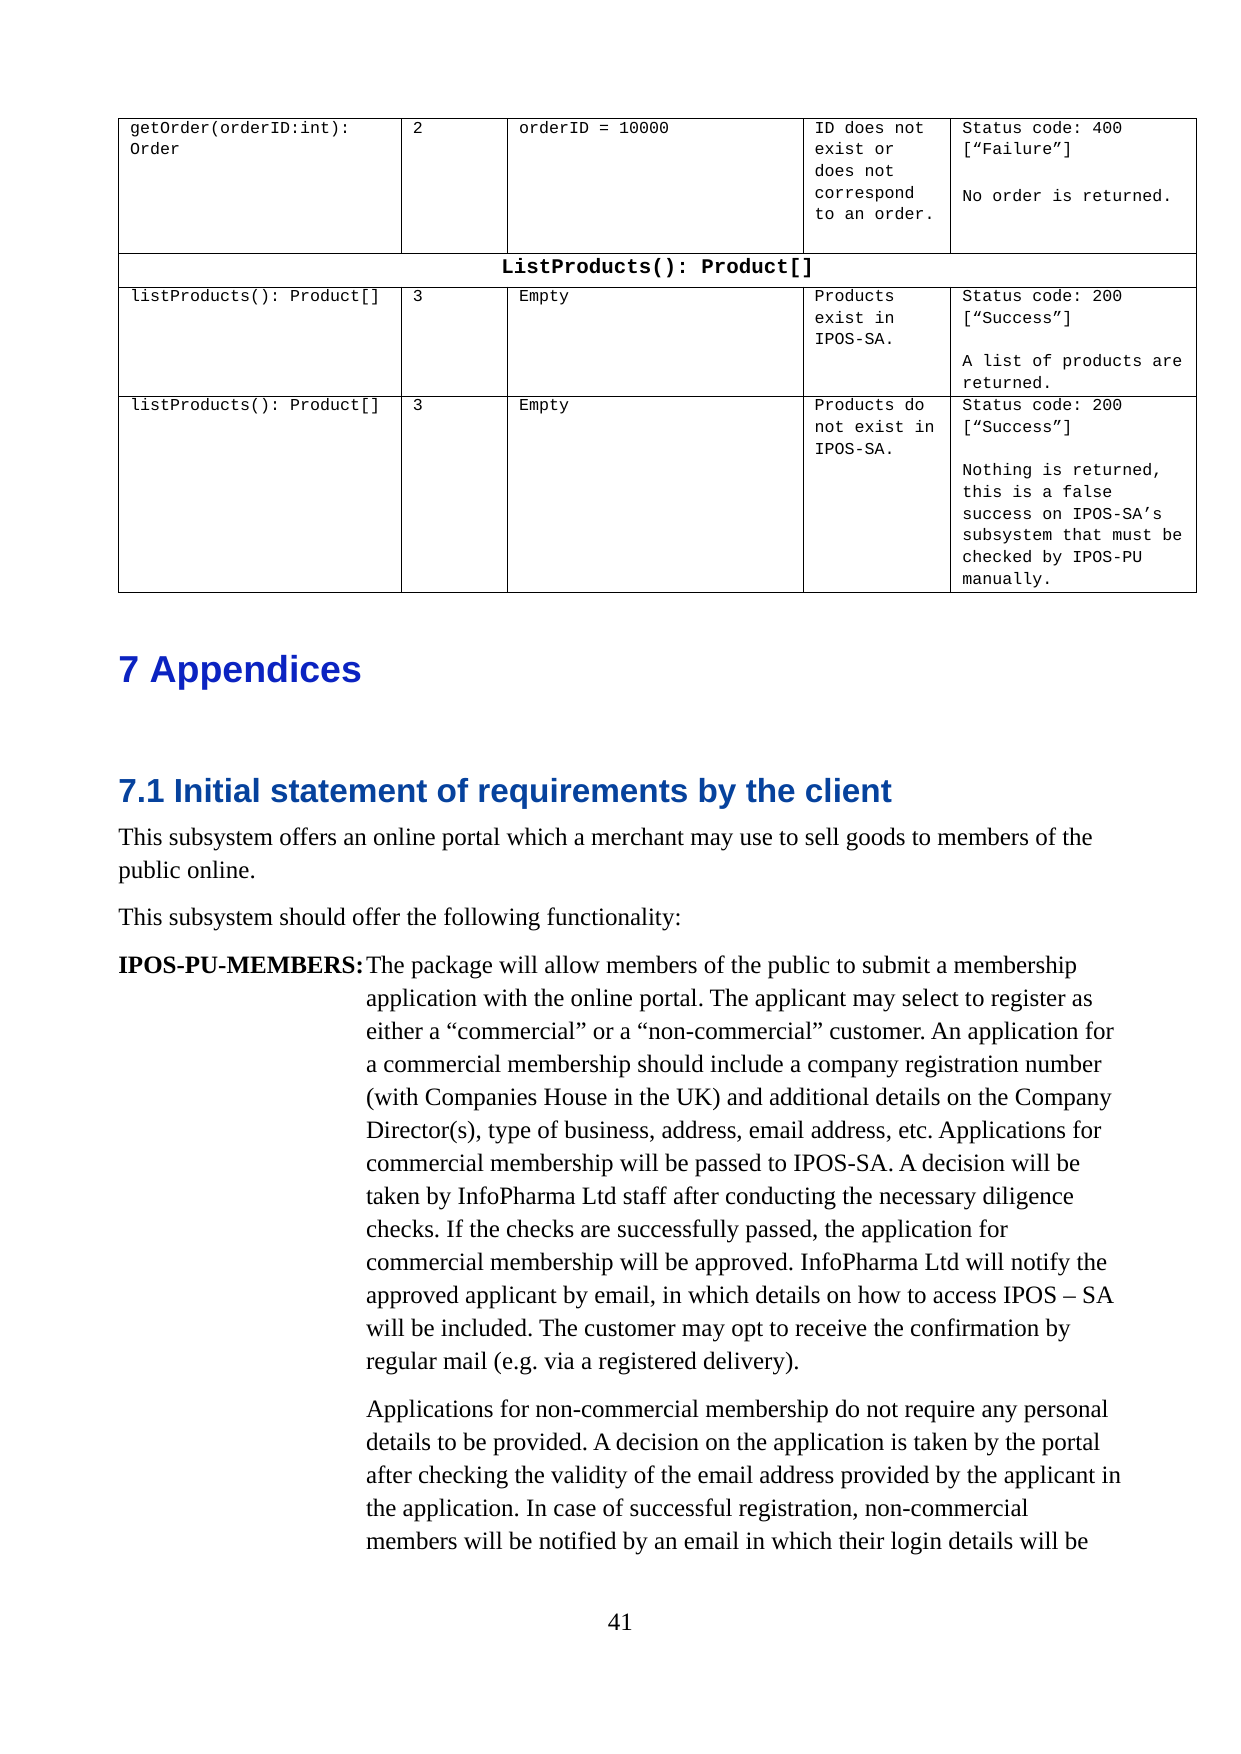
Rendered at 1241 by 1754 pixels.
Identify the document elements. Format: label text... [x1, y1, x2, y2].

table_cell listProducts(): Product[] [119, 397, 401, 592]
table_cell getOrder(orderID:int): Order [119, 119, 401, 252]
table_cell 2 [402, 119, 507, 252]
table_cell 3 [402, 288, 507, 396]
table_cell ListProducts(): Product[] [119, 254, 1196, 287]
table_cell Products exist in IPOS-SA. [804, 288, 950, 396]
table_header The package will allow members of the public to submit a membership application with the online portal. The applicant may select to register as either a “commercial” or a “non-commercial” customer. An application for a commercial membership should include a company registration number (with Companies House in the UK) and additional details on the Company Director(s), type of business, address, email address, etc. Applications for commercial membership will be passed to IPOS-SA. A decision will be taken by InfoPharma Ltd staff after conducting the necessary diligence checks. If the checks are successfully passed, the application for commercial membership will be approved. InfoPharma Ltd will notify the approved applicant by email, in which details on how to access IPOS – SA will be included. The customer may opt to receive the confirmation by regular mail (e.g. via a registered delivery). Applications for non-commercial membership do not require any personal details to be provided. A decision on the application is taken by the portal after checking the validity of the email address provided by the applicant in the application. In case of successful registration, non-commercial members will be notified by an email in which their login details will be included: the email provided by the applicant will be used as username, while a password, necessary for the login, will be generated by IPOS-PU (a random string of 10 symbols which include letters, numbers and special symbols). The newly registered non-commercial member will be forced to change their password when they login to IPOS_PU for the first time. Non-commercial members will be offered an incentive of 10% discount on every 10th order they make via the IPOS-PU portal. [366, 950, 1122, 1555]
table_cell Status code: 200 [“Success”] A list of products are returned. [951, 288, 1196, 396]
table_cell Empty [508, 288, 803, 396]
table_cell Status code: 200 [“Success”] Nothing is returned, this is a false success on IPOS-SA’s subsystem that must be checked by IPOS-PU manually. [951, 397, 1196, 592]
table_cell ID does not exist or does not correspond to an order. [804, 119, 950, 252]
subtitle Appendices [118, 647, 1122, 690]
table_cell orderID = 10000 [508, 119, 803, 252]
table_cell listProducts(): Product[] [119, 288, 401, 396]
table_cell Empty [508, 397, 803, 592]
table_cell Status code: 400 [“Failure”] No order is returned. [951, 119, 1196, 252]
text This subsystem offers an online portal which a merchant may use to sell goods to members of the public online. [118, 822, 1122, 883]
subtitle Initial statement of requirements by the client [118, 771, 1122, 809]
table_header IPOS-PU-MEMBERS: [118, 950, 366, 1555]
text This subsystem should offer the following functionality: [118, 902, 1122, 931]
table_cell 3 [402, 397, 507, 592]
table_cell Products do not exist in IPOS-SA. [804, 397, 950, 592]
